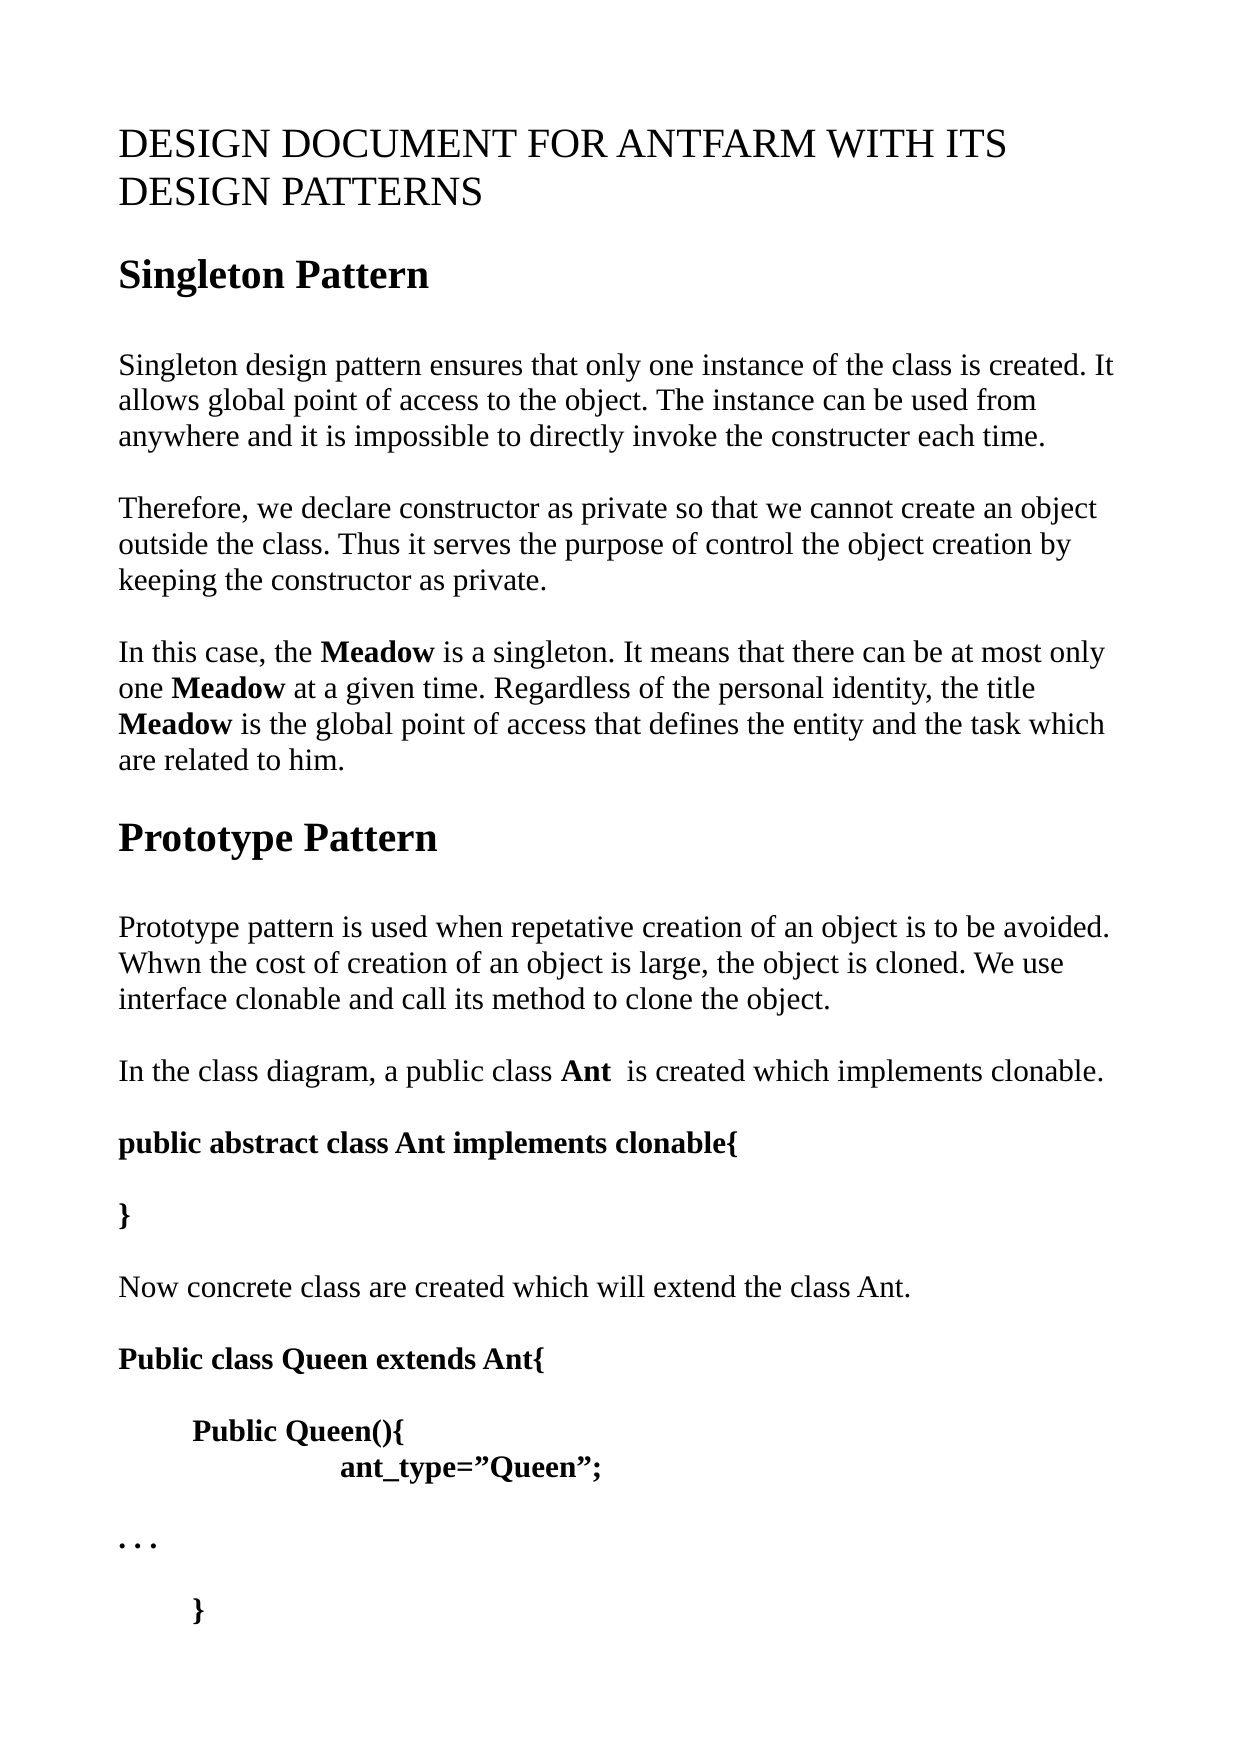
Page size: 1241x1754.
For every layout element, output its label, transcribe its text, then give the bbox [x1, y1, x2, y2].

text DESIGN DOCUMENT FOR ANTFARM WITH ITS DESIGN PATTERNS [118, 118, 1122, 214]
text } [118, 1592, 1122, 1627]
text In this case, the Meadow is a singleton. It means that there can be at most only one Meadow at a given time. Regardless of the personal identity, the title Meadow is the global point of access that defines the entity and the task which are related to him. [118, 633, 1122, 777]
text Singleton design pattern ensures that only one instance of the class is created. It allows global point of access to the object. The instance can be used from anywhere and it is impossible to directly invoke the constructer each time. [118, 346, 1122, 453]
text Prototype pattern is used when repetative creation of an object is to be avoided. [118, 909, 1122, 945]
text Therefore, we declare constructor as private so that we cannot create an object outside the class. Thus it serves the purpose of control the object creation by keeping the constructor as private. [118, 489, 1122, 597]
text . . . [118, 1520, 1122, 1556]
text In the class diagram, a public class Ant is created which implements clonable. [118, 1052, 1122, 1088]
text public abstract class Ant implements clonable{ [118, 1124, 1122, 1160]
text Prototype Pattern [118, 813, 1122, 861]
text Public Queen(){ [118, 1412, 1122, 1448]
text ant_type=”Queen”; [118, 1448, 1122, 1484]
text } [118, 1196, 1122, 1232]
text Whwn the cost of creation of an object is large, the object is cloned. We use interface clonable and call its method to clone the object. [118, 945, 1122, 1017]
text Singleton Pattern [118, 250, 1122, 298]
text Now concrete class are created which will extend the class Ant. [118, 1268, 1122, 1304]
text Public class Queen extends Ant{ [118, 1340, 1122, 1376]
